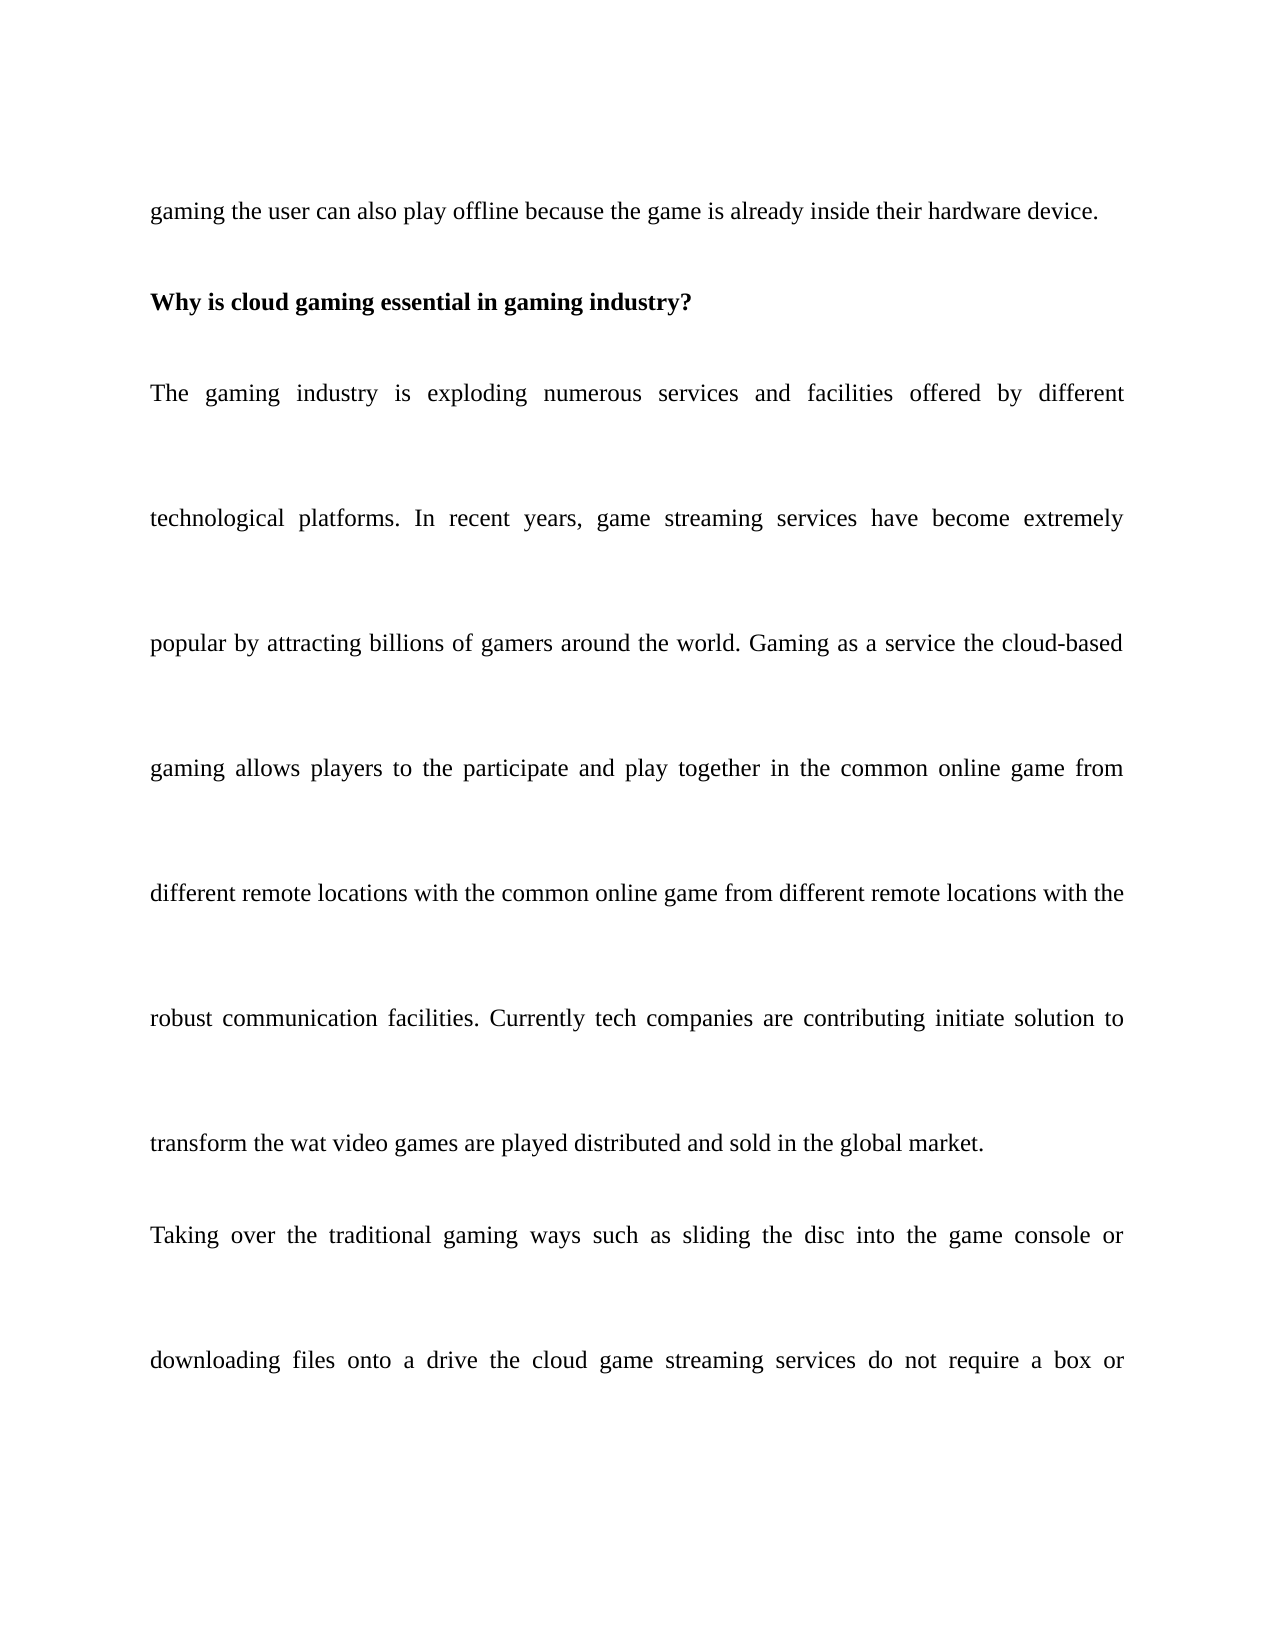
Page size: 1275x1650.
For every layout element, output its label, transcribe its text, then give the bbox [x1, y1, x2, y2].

text gaming the user can also play offline because the game is already inside their hardware device. [150, 169, 1125, 231]
text The gaming industry is exploding numerous services and facilities offered by different technological platforms. In recent years, game streaming services have become extremely popular by attracting billions of gamers around the world. Gaming as a service the cloud-based gaming allows players to the participate and play together in the common online game from different remote locations with the common online game from different remote locations with the robust communication facilities. Currently tech companies are contributing initiate solution to transform the wat video games are played distributed and sold in the global market. [150, 351, 1125, 1164]
text Why is cloud gaming essential in gaming industry? [150, 260, 1125, 322]
text Taking over the traditional gaming ways such as sliding the disc into the game console or downloading files onto a drive the cloud game streaming services do not require a box or [150, 1192, 1125, 1380]
